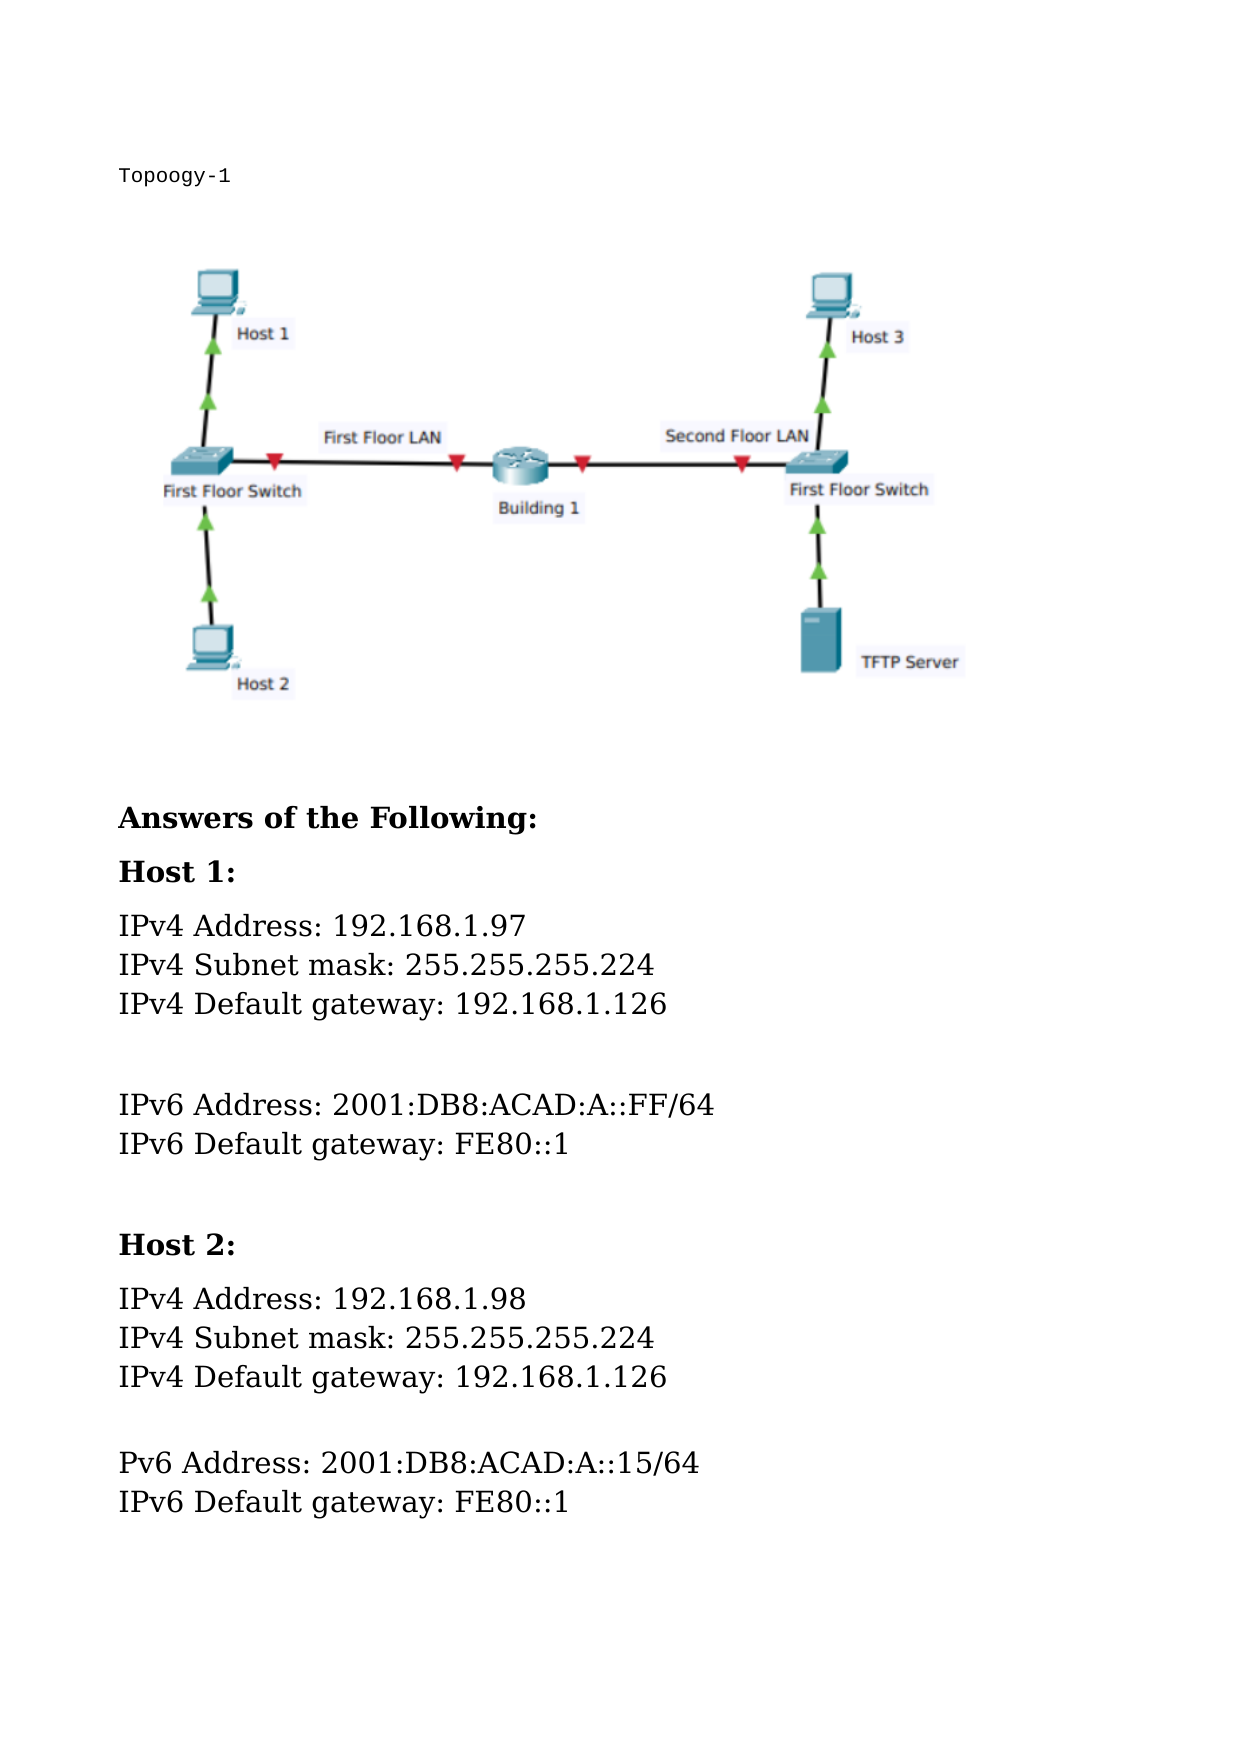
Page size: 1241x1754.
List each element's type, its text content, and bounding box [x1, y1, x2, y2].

text Pv6 Address: 2001:DB8:ACAD:A::15/64 IPv6 Default gateway: FE80::1 [118, 1446, 1122, 1519]
text IPv4 Address: 192.168.1.98 IPv4 Subnet mask: 255.255.255.224 IPv4 Default gateway: 192.168.1.126 [118, 1282, 1122, 1427]
text Answers of the Following: [118, 801, 1122, 836]
text Topoogy-1 [118, 165, 1122, 189]
text IPv4 Address: 192.168.1.97 IPv4 Subnet mask: 255.255.255.224 IPv4 Default gateway: 192.168.1.126 [118, 909, 1122, 1021]
picture [163, 223, 1077, 707]
text IPv6 Address: 2001:DB8:ACAD:A::FF/64 IPv6 Default gateway: FE80::1 [118, 1088, 1122, 1161]
text Host 1: [118, 855, 1122, 889]
text Host 2: [118, 1228, 1122, 1263]
